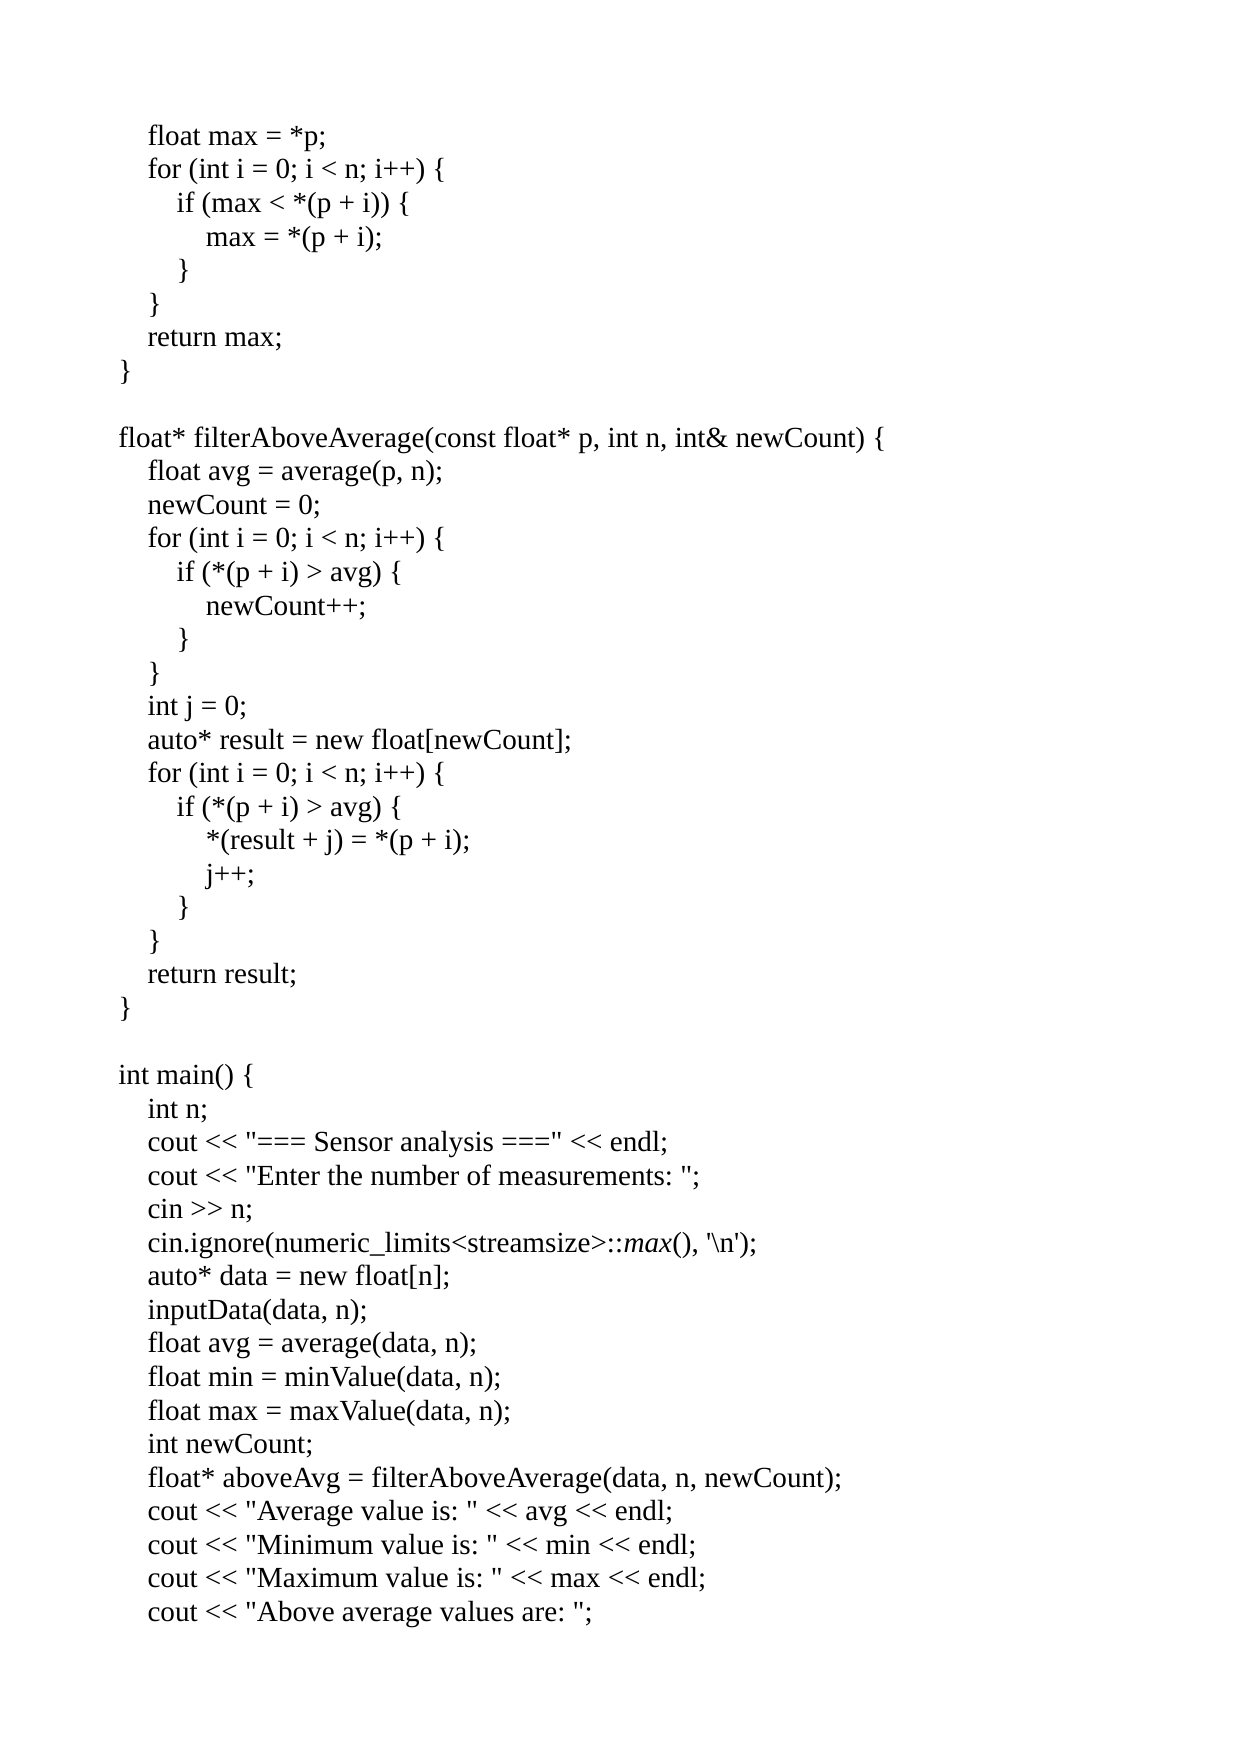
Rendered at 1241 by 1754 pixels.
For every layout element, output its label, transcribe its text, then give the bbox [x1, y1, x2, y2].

text float max = *p; for (int i = 0; i < n; i++) { if (max < *(p + i)) { max = *(p + i); } } return max; } float* filterAboveAverage(const float* p, int n, int& newCount) { float avg = average(p, n); newCount = 0; for (int i = 0; i < n; i++) { if (*(p + i) > avg) { newCount++; } } int j = 0; auto* result = new float[newCount]; for (int i = 0; i < n; i++) { if (*(p + i) > avg) { *(result + j) = *(p + i); j++; } } return result; } int main() { int n; cout << "=== Sensor analysis ===" << endl; cout << "Enter the number of measurements: "; cin >> n; cin.ignore(numeric_limits<streamsize>::max(), '\n'); auto* data = new float[n]; inputData(data, n); float avg = average(data, n); float min = minValue(data, n); float max = maxValue(data, n); int newCount; float* aboveAvg = filterAboveAverage(data, n, newCount); cout << "Average value is: " << avg << endl; cout << "Minimum value is: " << min << endl; cout << "Maximum value is: " << max << endl; cout << "Above average values are: "; [118, 118, 1122, 1627]
